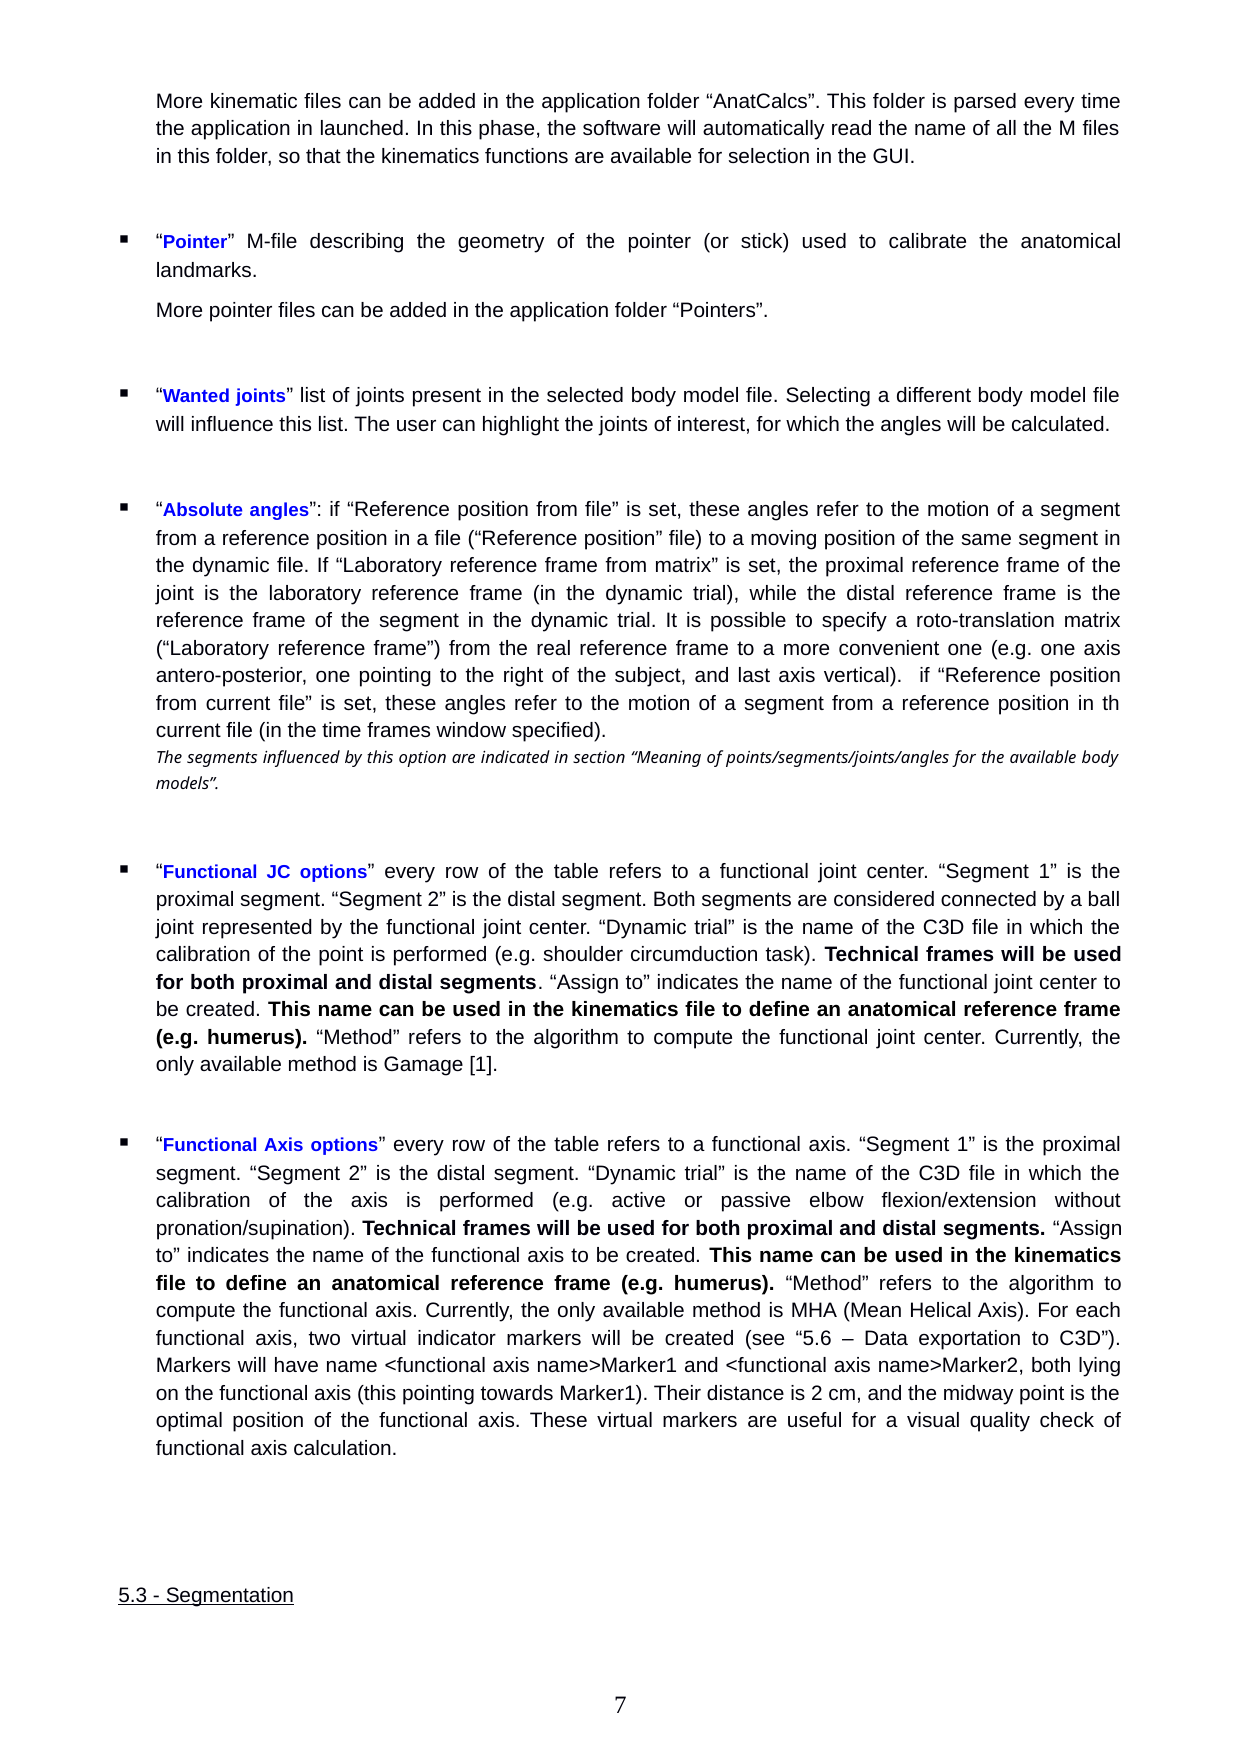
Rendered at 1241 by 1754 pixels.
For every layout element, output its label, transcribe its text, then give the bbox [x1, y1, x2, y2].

list “Functional JC options” every row of the table refers to a functional joint center. “Segment 1” is the proximal segment. “Segment 2” is the distal segment. Both segments are considered connected by a ball joint represented by the functional joint center. “Dynamic trial” is the name of the C3D file in which the calibration of the point is performed (e.g. shoulder circumduction task). Technical frames will be used for both proximal and distal segments. “Assign to” indicates the name of the functional joint center to be created. This name can be used in the kinematics file to define an anatomical reference frame (e.g. humerus). “Method” refers to the algorithm to compute the functional joint center. Currently, the only available method is Gamage [1]. [118, 859, 1122, 1076]
list “Pointer” M-file describing the geometry of the pointer (or stick) used to calibrate the anatomical landmarks. [118, 229, 1122, 282]
list “Absolute angles”: if “Reference position from file” is set, these angles refer to the motion of a segment from a reference position in a file (“Reference position” file) to a moving position of the same segment in the dynamic file. If “Laboratory reference frame from matrix” is set, the proximal reference frame of the joint is the laboratory reference frame (in the dynamic trial), while the distal reference frame is the reference frame of the segment in the dynamic trial. It is possible to specify a roto-translation matrix (“Laboratory reference frame”) from the real reference frame to a more convenient one (e.g. one axis antero-posterior, one pointing to the right of the subject, and last axis vertical). if “Reference position from current file” is set, these angles refer to the motion of a segment from a reference position in th current file (in the time frames window specified). [118, 497, 1122, 742]
list More kinematic files can be added in the application folder “AnatCalcs”. This folder is parsed every time the application in launched. In this phase, the software will automatically read the name of all the M files in this folder, so that the kinematics functions are available for selection in the GUI. [156, 89, 1122, 168]
list “Functional Axis options” every row of the table refers to a functional axis. “Segment 1” is the proximal segment. “Segment 2” is the distal segment. “Dynamic trial” is the name of the C3D file in which the calibration of the axis is performed (e.g. active or passive elbow flexion/extension without pronation/supination). Technical frames will be used for both proximal and distal segments. “Assign to” indicates the name of the functional axis to be created. This name can be used in the kinematics file to define an anatomical reference frame (e.g. humerus). “Method” refers to the algorithm to compute the functional axis. Currently, the only available method is MHA (Mean Helical Axis). For each functional axis, two virtual indicator markers will be created (see “5.6 – Data exportation to C3D”). Markers will have name <functional axis name>Marker1 and <functional axis name>Marker2, both lying on the functional axis (this pointing towards Marker1). Their distance is 2 cm, and the midway point is the optimal position of the functional axis. These virtual markers are useful for a visual quality check of functional axis calculation. [118, 1132, 1122, 1460]
text The segments influenced by this option are indicated in section “Meaning of points/segments/joints/angles for the available body models”. [156, 746, 1122, 794]
list More pointer files can be added in the application folder “Pointers”. [156, 298, 1122, 322]
list “Wanted joints” list of joints present in the selected body model file. Selecting a different body model file will influence this list. The user can highlight the joints of interest, for which the angles will be calculated. [118, 383, 1122, 436]
text 5.3 - Segmentation [118, 1583, 1122, 1607]
